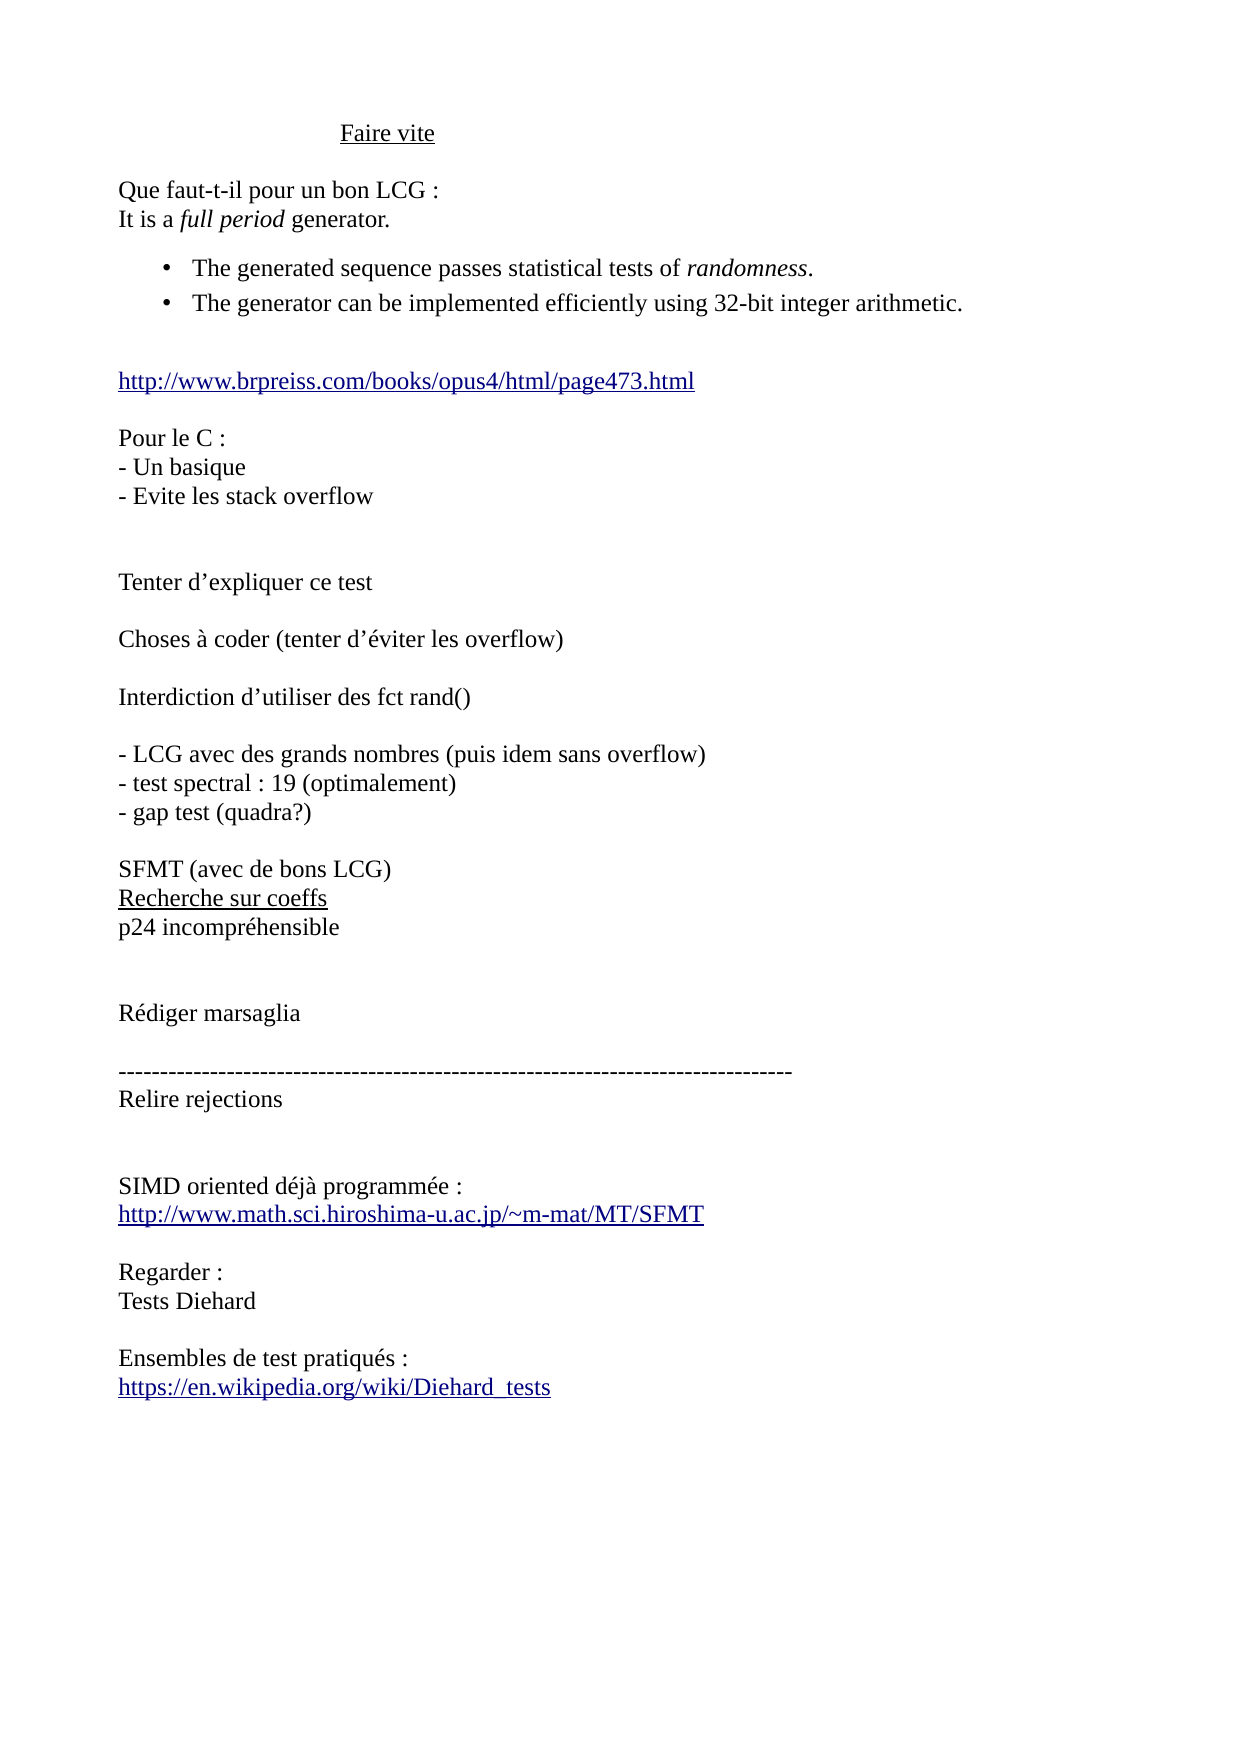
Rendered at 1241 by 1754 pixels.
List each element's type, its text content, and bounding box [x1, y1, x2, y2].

text Ensembles de test pratiqués : [118, 1343, 1122, 1372]
text - gap test (quadra?) [118, 797, 1122, 826]
text Relire rejections [118, 1084, 1122, 1113]
text SIMD oriented déjà programmée : [118, 1171, 1122, 1199]
list The generator can be implemented efficiently using 32-bit integer arithmetic. [162, 288, 1122, 317]
text http://www.brpreiss.com/books/opus4/html/page473.html [118, 366, 1122, 394]
text Tenter d’expliquer ce test [118, 567, 1122, 596]
text Pour le C : [118, 423, 1122, 452]
text - test spectral : 19 (optimalement) [118, 768, 1122, 797]
text Que faut-t-il pour un bon LCG : [118, 176, 1122, 204]
text p24 incompréhensible [118, 912, 1122, 941]
text - Un basique [118, 452, 1122, 481]
text - LCG avec des grands nombres (puis idem sans overflow) [118, 739, 1122, 768]
text Regarder : [118, 1257, 1122, 1286]
text Faire vite [118, 118, 1122, 147]
text - Evite les stack overflow [118, 481, 1122, 509]
list The generated sequence passes statistical tests of randomness. [162, 253, 1122, 282]
text --------------------------------------------------------------------------------- [118, 1056, 1122, 1084]
text http://www.math.sci.hiroshima-u.ac.jp/~m-mat/MT/SFMT [118, 1199, 1122, 1228]
text It is a full period generator. [118, 204, 1122, 233]
text Rédiger marsaglia [118, 998, 1122, 1027]
text https://en.wikipedia.org/wiki/Diehard_tests [118, 1372, 1122, 1401]
text Choses à coder (tenter d’éviter les overflow) [118, 624, 1122, 653]
text Tests Diehard [118, 1286, 1122, 1314]
text Recherche sur coeffs [118, 883, 1122, 912]
text Interdiction d’utiliser des fct rand() [118, 682, 1122, 711]
text SFMT (avec de bons LCG) [118, 854, 1122, 883]
